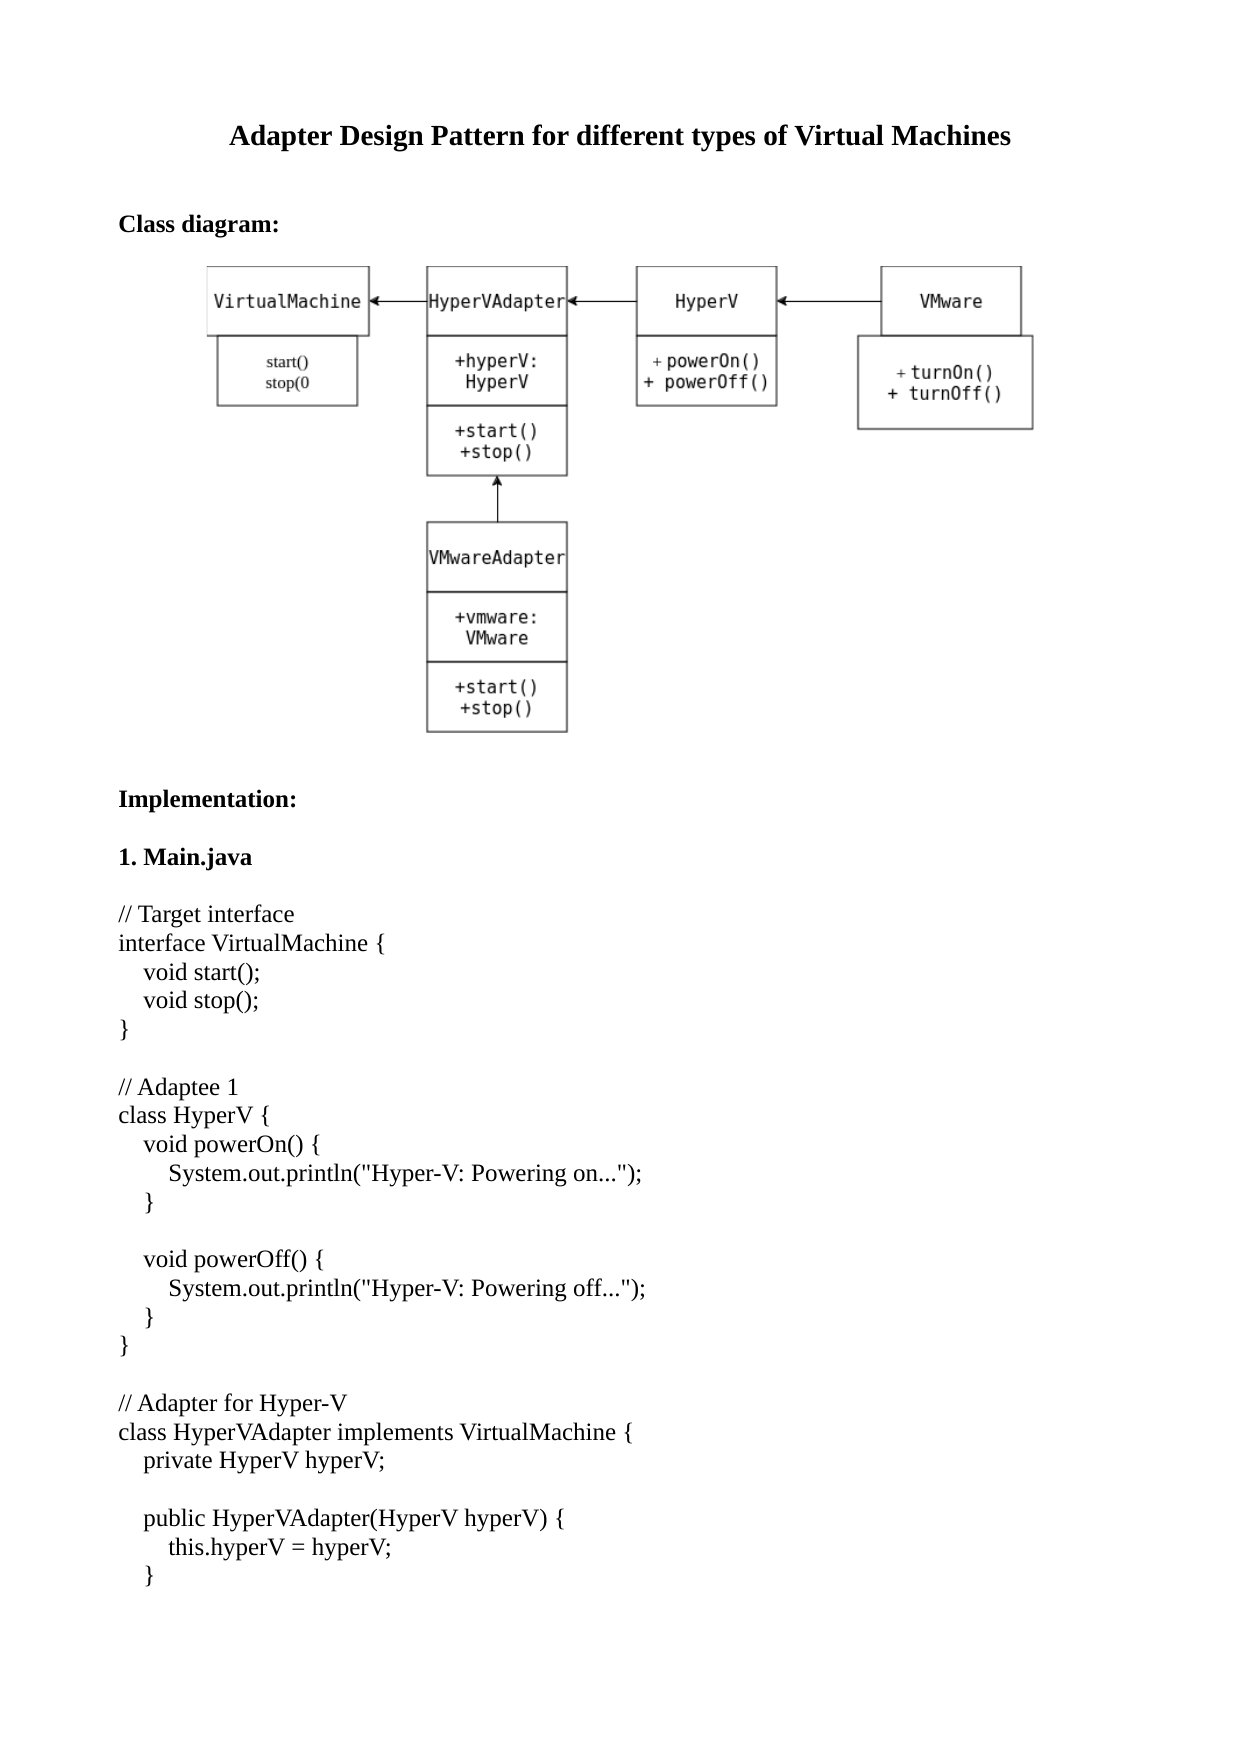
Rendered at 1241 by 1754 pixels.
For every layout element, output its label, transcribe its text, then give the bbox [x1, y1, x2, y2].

text System.out.println("Hyper-V: Powering on..."); [118, 1158, 1122, 1187]
text this.hyperV = hyperV; [118, 1532, 1122, 1560]
picture [206, 266, 1034, 733]
text } [118, 1330, 1122, 1359]
text System.out.println("Hyper-V: Powering off..."); [118, 1273, 1122, 1302]
text private HyperV hyperV; [118, 1445, 1122, 1474]
text Class diagram: [118, 209, 1122, 238]
text void powerOn() { [118, 1129, 1122, 1158]
text // Adaptee 1 [118, 1072, 1122, 1100]
text } [118, 1302, 1122, 1330]
text // Target interface [118, 899, 1122, 928]
text 1. Main.java [118, 842, 1122, 870]
text public HyperVAdapter(HyperV hyperV) { [118, 1503, 1122, 1532]
text void stop(); [118, 985, 1122, 1014]
text Implementation: [118, 784, 1122, 813]
text class HyperVAdapter implements VirtualMachine { [118, 1417, 1122, 1445]
text } [118, 1560, 1122, 1589]
text interface VirtualMachine { [118, 928, 1122, 957]
text } [118, 1014, 1122, 1043]
text void start(); [118, 957, 1122, 985]
text Adapter Design Pattern for different types of Virtual Machines [118, 118, 1122, 152]
text void powerOff() { [118, 1244, 1122, 1273]
text } [118, 1187, 1122, 1215]
text // Adapter for Hyper-V [118, 1388, 1122, 1417]
text class HyperV { [118, 1100, 1122, 1129]
